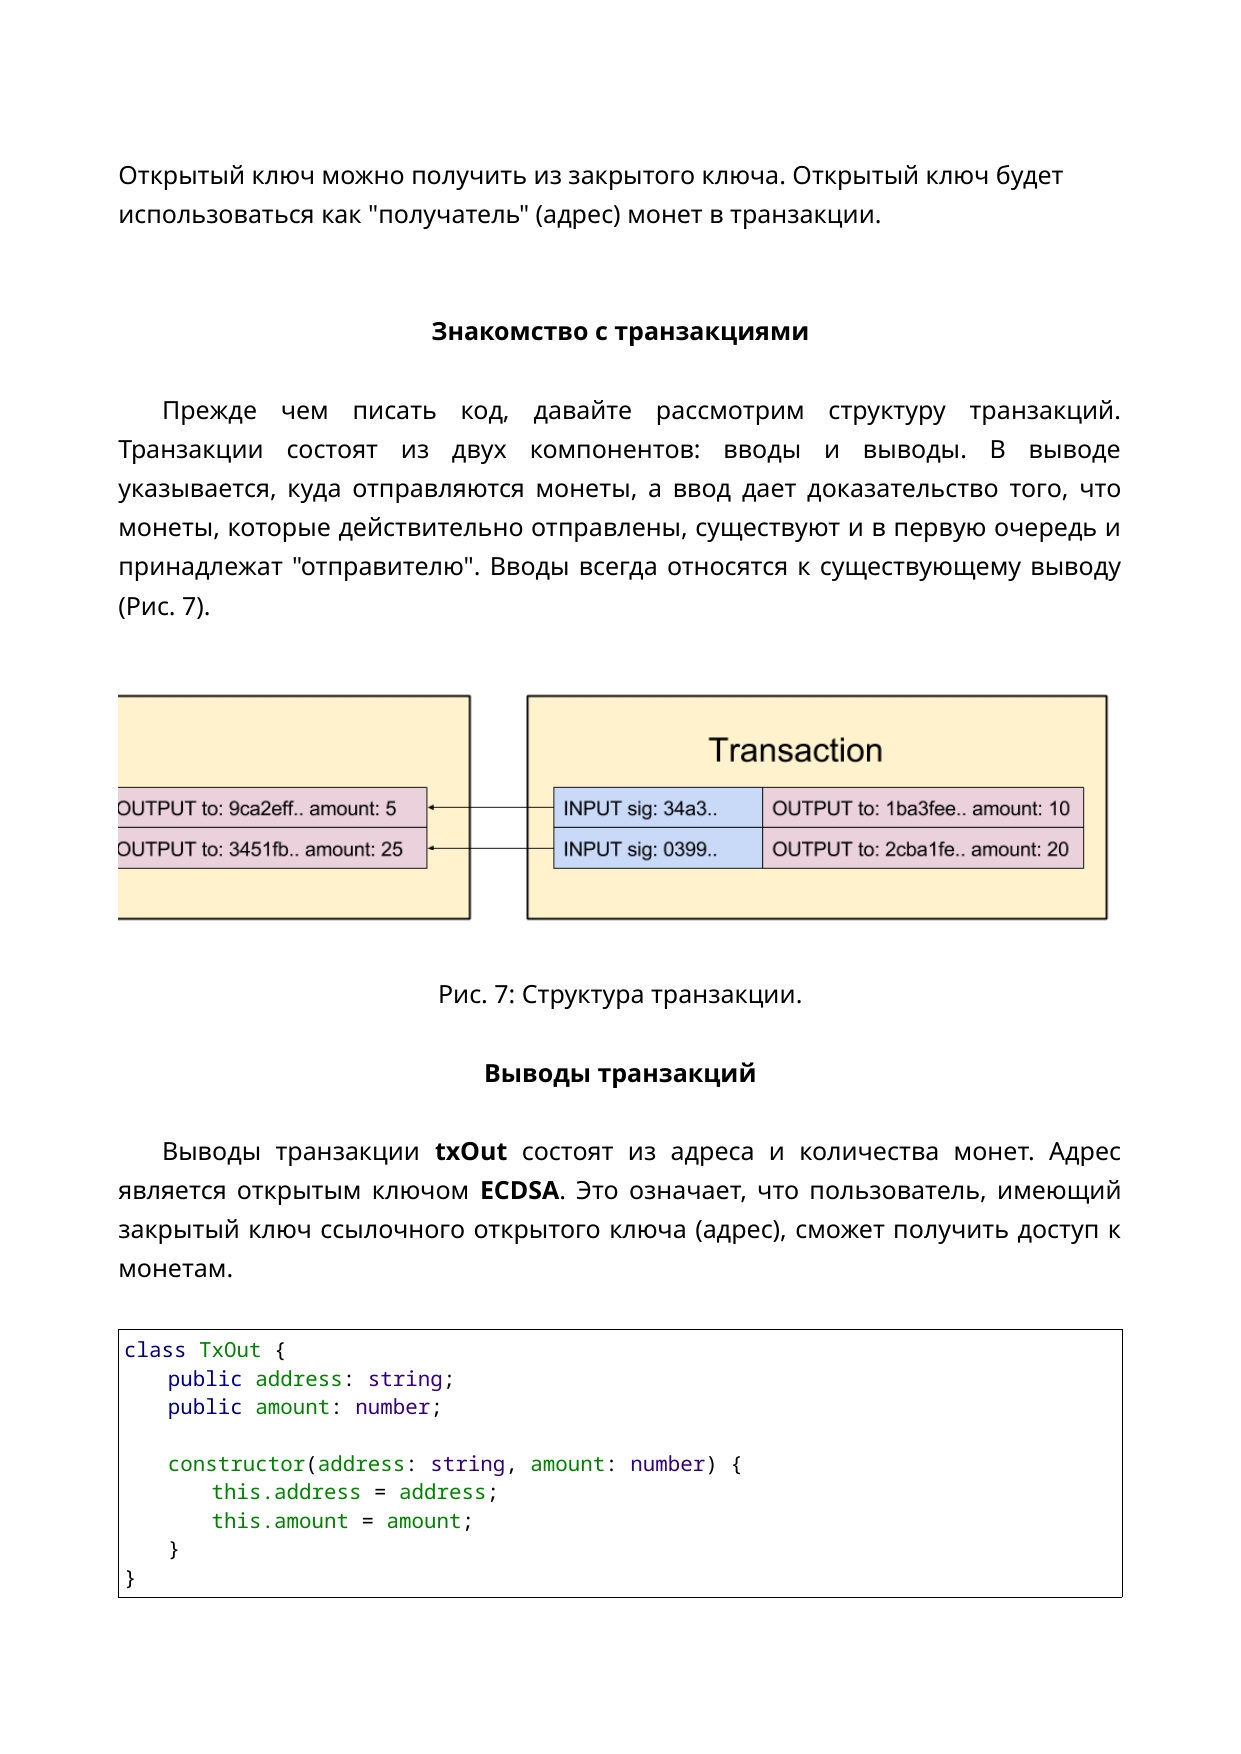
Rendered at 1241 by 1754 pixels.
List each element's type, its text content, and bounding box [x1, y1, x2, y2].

text Выводы транзакции txOut состоят из адреса и количества монет. Адрес является открытым ключом ECDSA. Это означает, что пользователь, имеющий закрытый ключ ссылочного открытого ключа (адрес), сможет получить доступ к монетам. [118, 1133, 1122, 1285]
text Рис. 7: Структура транзакции. [118, 977, 1122, 1011]
text Открытый ключ можно получить из закрытого ключа. Открытый ключ будет использоваться как "получатель" (адрес) монет в транзакции. [118, 157, 1122, 231]
text Выводы транзакций [118, 1055, 1122, 1089]
text Знакомство с транзакциями [118, 314, 1122, 348]
picture [118, 666, 1123, 933]
text Прежде чем писать код, давайте рассмотрим структуру транзакций. Транзакции состоят из двух компонентов: вводы и выводы. В выводе указывается, куда отправляются монеты, а ввод дает доказательство того, что монеты, которые действительно отправлены, существуют и в первую очередь и принадлежат "отправителю". Вводы всегда относятся к существующему выводу (Рис. 7). [118, 392, 1122, 622]
table_header class TxOut { public address: string; public amount: number; constructor(address: string, amount: number) { this.address = address; this.amount = amount; } } [119, 1330, 1122, 1597]
